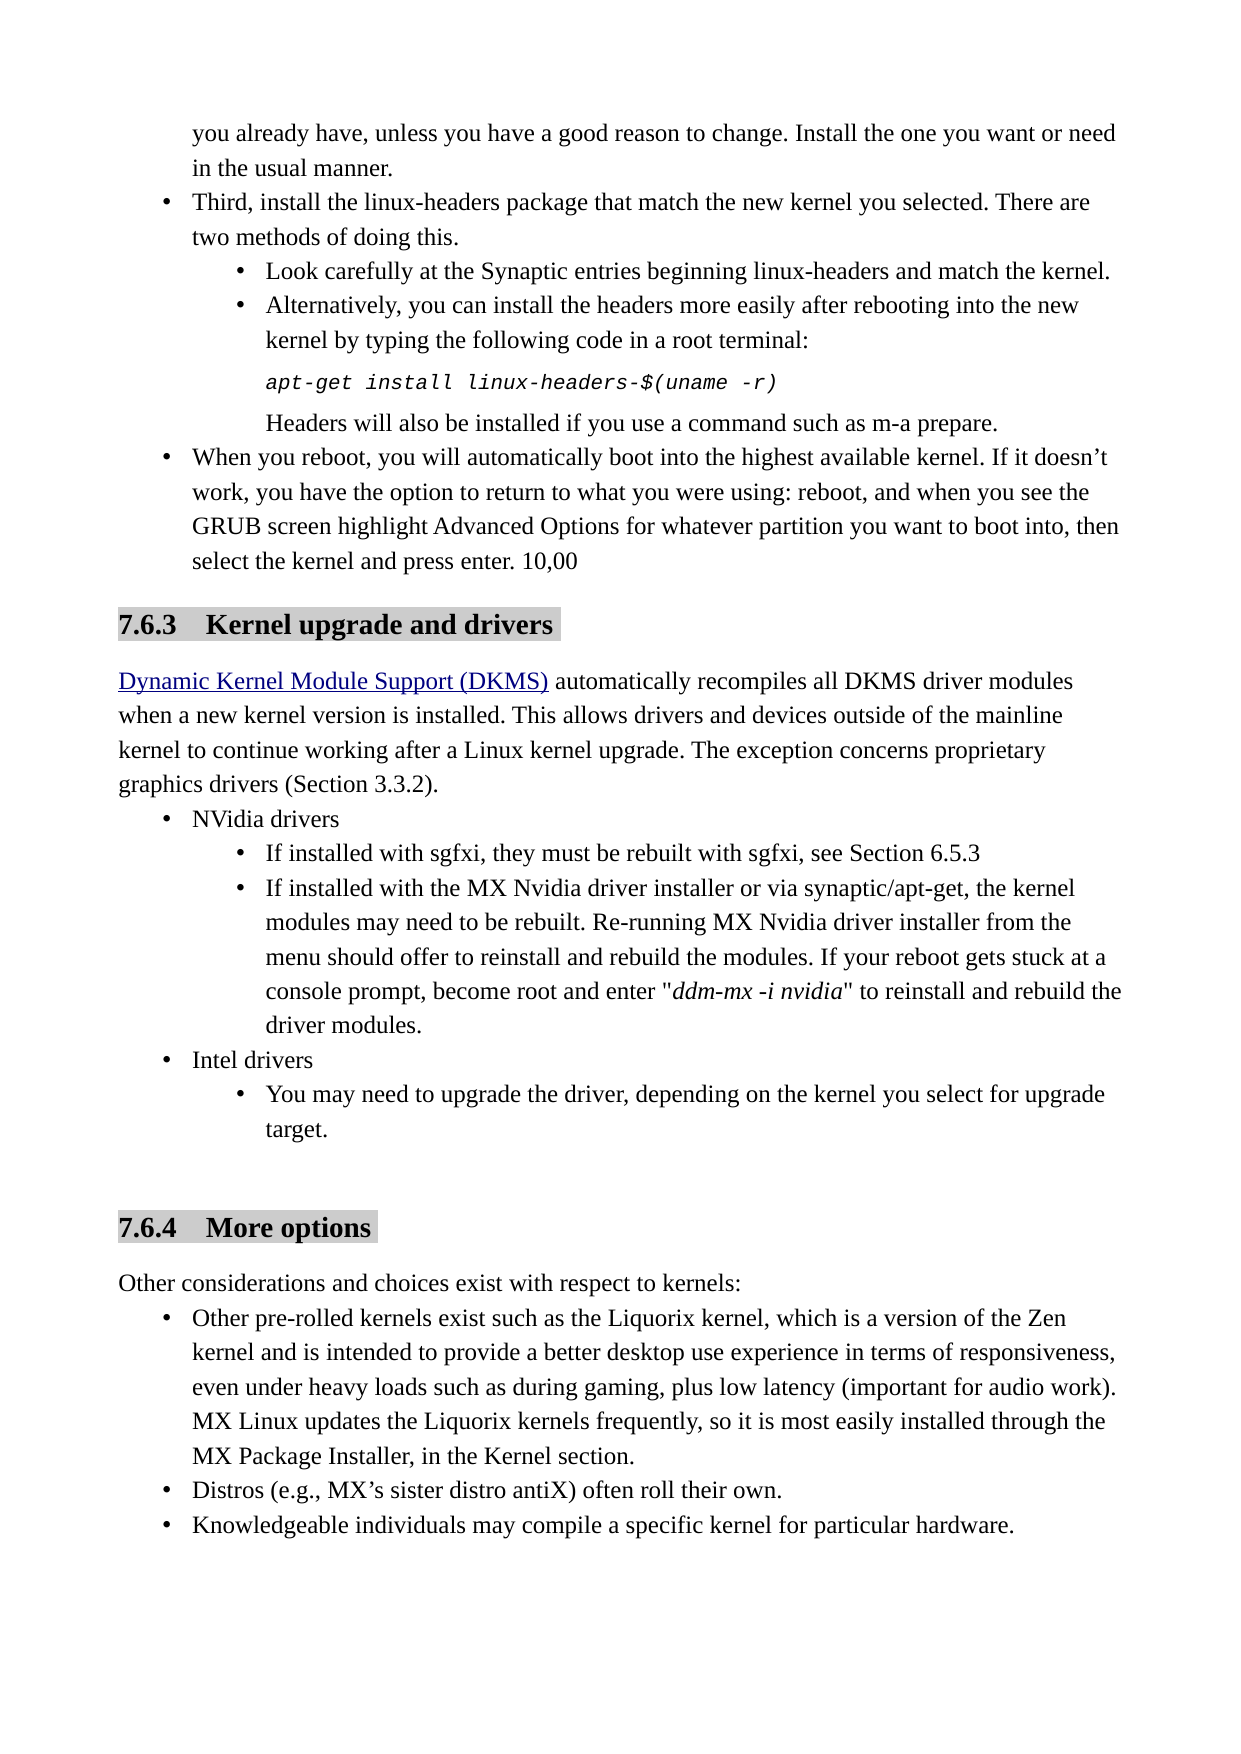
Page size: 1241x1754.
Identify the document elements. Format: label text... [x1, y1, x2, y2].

list When you reboot, you will automatically boot into the highest available kernel. If it doesn’t work, you have the option to return to what you were using: reboot, and when you see the GRUB screen highlight Advanced Options for whatever partition you want to boot into, then select the kernel and press enter. 10,00 [162, 442, 1122, 574]
list Distros (e.g., MX’s sister distro antiX) often roll their own. [162, 1475, 1122, 1504]
list You may need to upgrade the driver, depending on the kernel you select for upgrade target. [236, 1079, 1122, 1143]
list Knowledgeable individuals may compile a specific kernel for particular hardware. [162, 1510, 1122, 1538]
list Intel drivers [162, 1045, 1122, 1074]
list Headers will also be installed if you use a command such as m-a prepare. [236, 408, 1122, 437]
list Third, install the linux-headers package that match the new kernel you selected. There are two methods of doing this. [162, 187, 1122, 250]
list Alternatively, you can install the headers more easily after rebooting into the new kernel by typing the following code in a root terminal: [236, 291, 1122, 354]
subtitle 7.6.3 Kernel upgrade and drivers [561, 607, 1122, 641]
list Look carefully at the Synaptic entries beginning linux-headers and match the kernel. [236, 256, 1122, 285]
text Dynamic Kernel Module Support (DKMS) automatically recompiles all DKMS driver modules when a new kernel version is installed. This allows drivers and devices outside of the mainline kernel to continue working after a Linux kernel upgrade. The exception concerns proprietary graphics drivers (Section 3.3.2). [118, 666, 1122, 798]
list apt-get install linux-headers-$(uname -r) [236, 372, 1122, 396]
list Other pre-rolled kernels exist such as the Liquorix kernel, which is a version of the Zen kernel and is intended to provide a better desktop use experience in terms of responsiveness, even under heavy loads such as during gaming, plus low latency (important for audio work). MX Linux updates the Liquorix kernels frequently, so it is most easily installed through the MX Package Installer, in the Kernel section. [162, 1303, 1122, 1469]
subtitle 7.6.4 More options [378, 1210, 1122, 1243]
list If installed with sgfxi, they must be rebuilt with sgfxi, see Section 6.5.3 [236, 838, 1122, 867]
list NVidia drivers [162, 804, 1122, 832]
text Other considerations and choices exist with respect to kernels: [118, 1268, 1122, 1297]
list If installed with the MX Nvidia driver installer or via synaptic/apt-get, the kernel modules may need to be rebuilt. Re-running MX Nvidia driver installer from the menu should offer to reinstall and rebuild the modules. If your reboot gets stuck at a console prompt, become root and enter "ddm-mx -i nvidia" to reinstall and rebuild the driver modules. [236, 873, 1122, 1039]
list you already have, unless you have a good reason to change. Install the one you want or need in the usual manner. [162, 118, 1122, 181]
